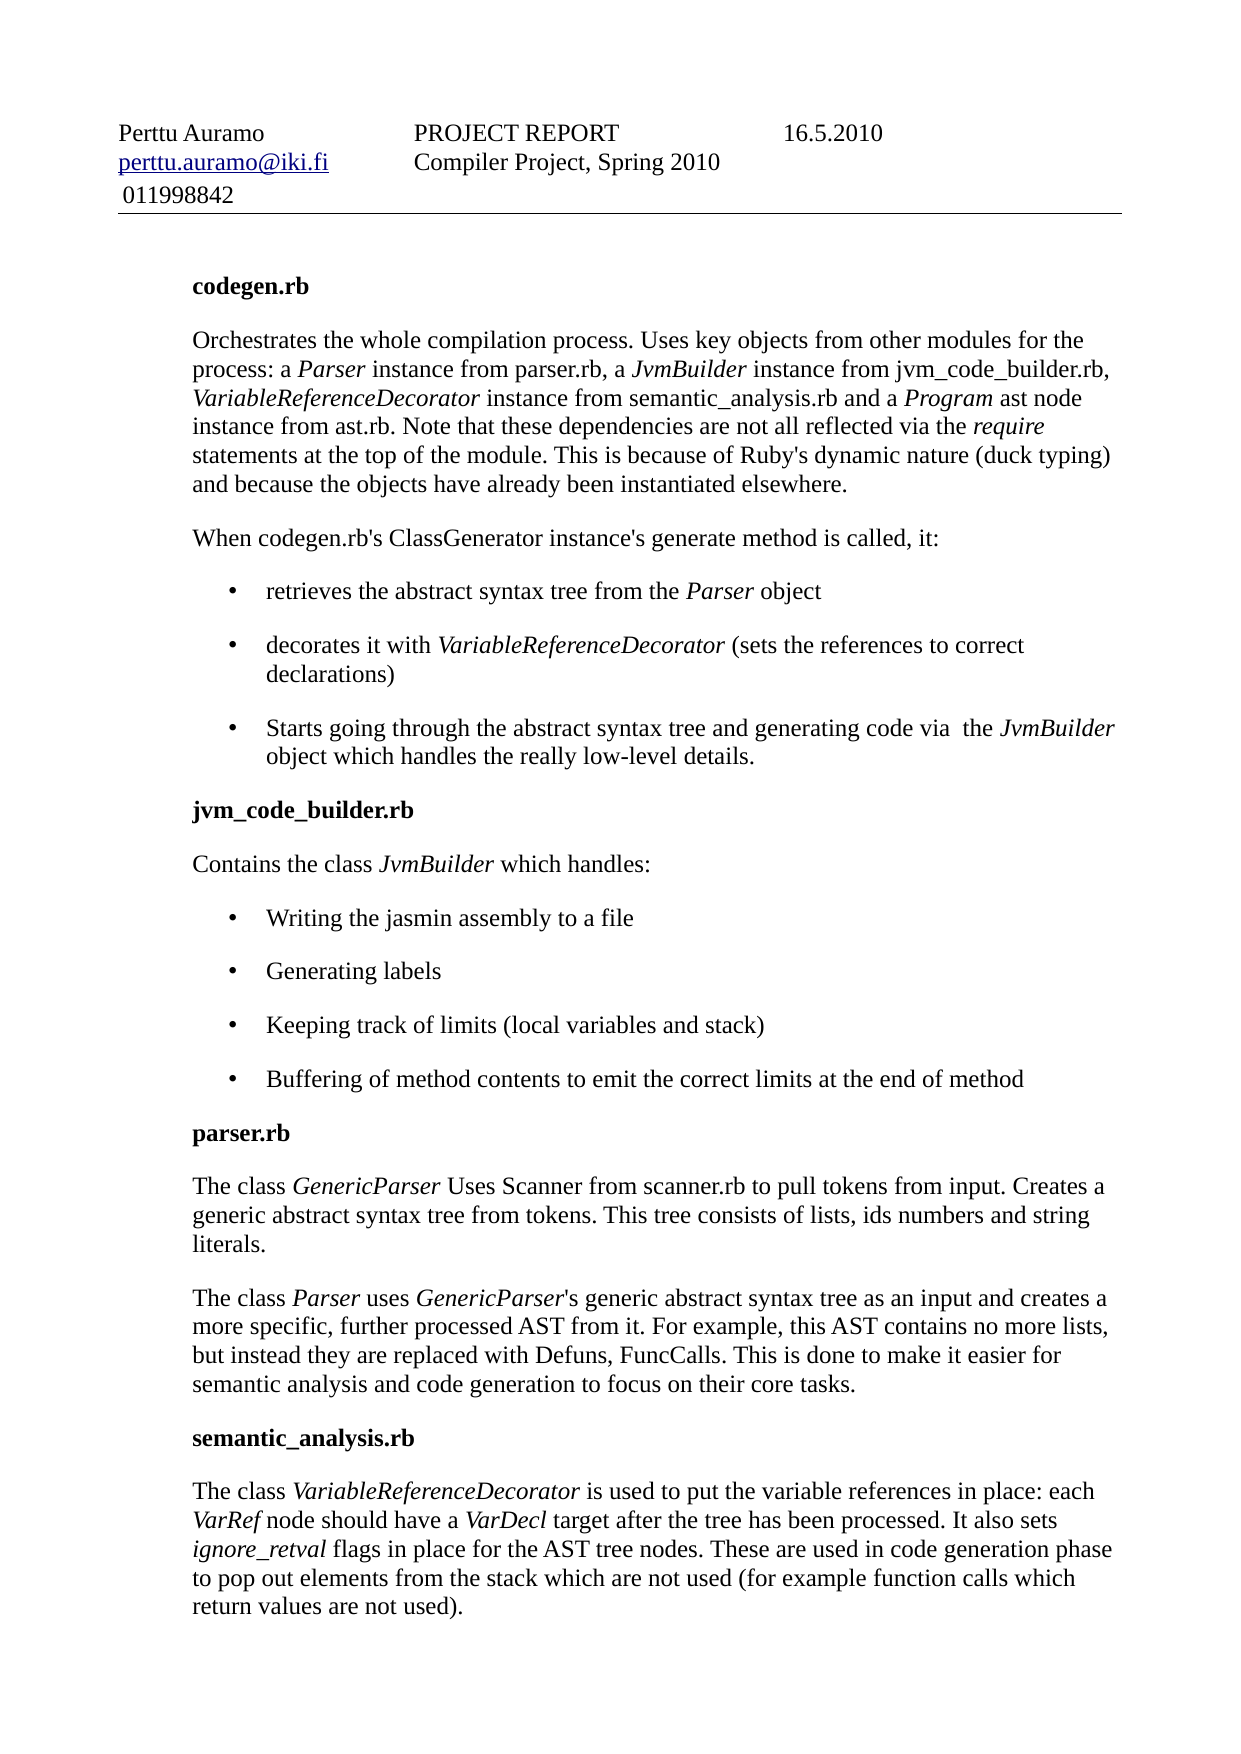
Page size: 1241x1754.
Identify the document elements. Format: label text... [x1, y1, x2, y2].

list retrieves the abstract syntax tree from the Parser object [228, 576, 1122, 605]
text The class GenericParser Uses Scanner from scanner.rb to pull tokens from input. Creates a generic abstract syntax tree from tokens. This tree consists of lists, ids numbers and string literals. [192, 1171, 1122, 1258]
text semantic_analysis.rb [192, 1423, 1122, 1451]
list Buffering of method contents to emit the correct limits at the end of method [228, 1064, 1122, 1093]
list jvm_code_builder.rb [192, 795, 1122, 824]
list Keeping track of limits (local variables and stack) [228, 1010, 1122, 1039]
text The class Parser uses GenericParser's generic abstract syntax tree as an input and creates a more specific, further processed AST from it. For example, this AST contains no more lists, but instead they are replaced with Defuns, FuncCalls. This is done to make it easier for semantic analysis and code generation to focus on their core tasks. [192, 1283, 1122, 1398]
text parser.rb [192, 1118, 1122, 1146]
list Contains the class JvmBuilder which handles: [192, 849, 1122, 878]
list Generating labels [228, 956, 1122, 985]
list decorates it with VariableReferenceDecorator (sets the references to correct declarations) [228, 630, 1122, 688]
list Writing the jasmin assembly to a file [228, 903, 1122, 931]
text codegen.rb [192, 271, 1122, 300]
text When codegen.rb's ClassGenerator instance's generate method is called, it: [192, 523, 1122, 551]
text Orchestrates the whole compilation process. Uses key objects from other modules for the process: a Parser instance from parser.rb, a JvmBuilder instance from jvm_code_builder.rb, VariableReferenceDecorator instance from semantic_analysis.rb and a Program ast node instance from ast.rb. Note that these dependencies are not all reflected via the require statements at the top of the module. This is because of Ruby's dynamic nature (duck typing) and because the objects have already been instantiated elsewhere. [192, 325, 1122, 498]
list Starts going through the abstract syntax tree and generating code via the JvmBuilder object which handles the really low-level details. [228, 713, 1122, 770]
text The class VariableReferenceDecorator is used to put the variable references in place: each VarRef node should have a VarDecl target after the tree has been processed. It also sets ignore_retval flags in place for the AST tree nodes. These are used in code generation phase to pop out elements from the stack which are not used (for example function calls which return values are not used). [192, 1476, 1122, 1620]
